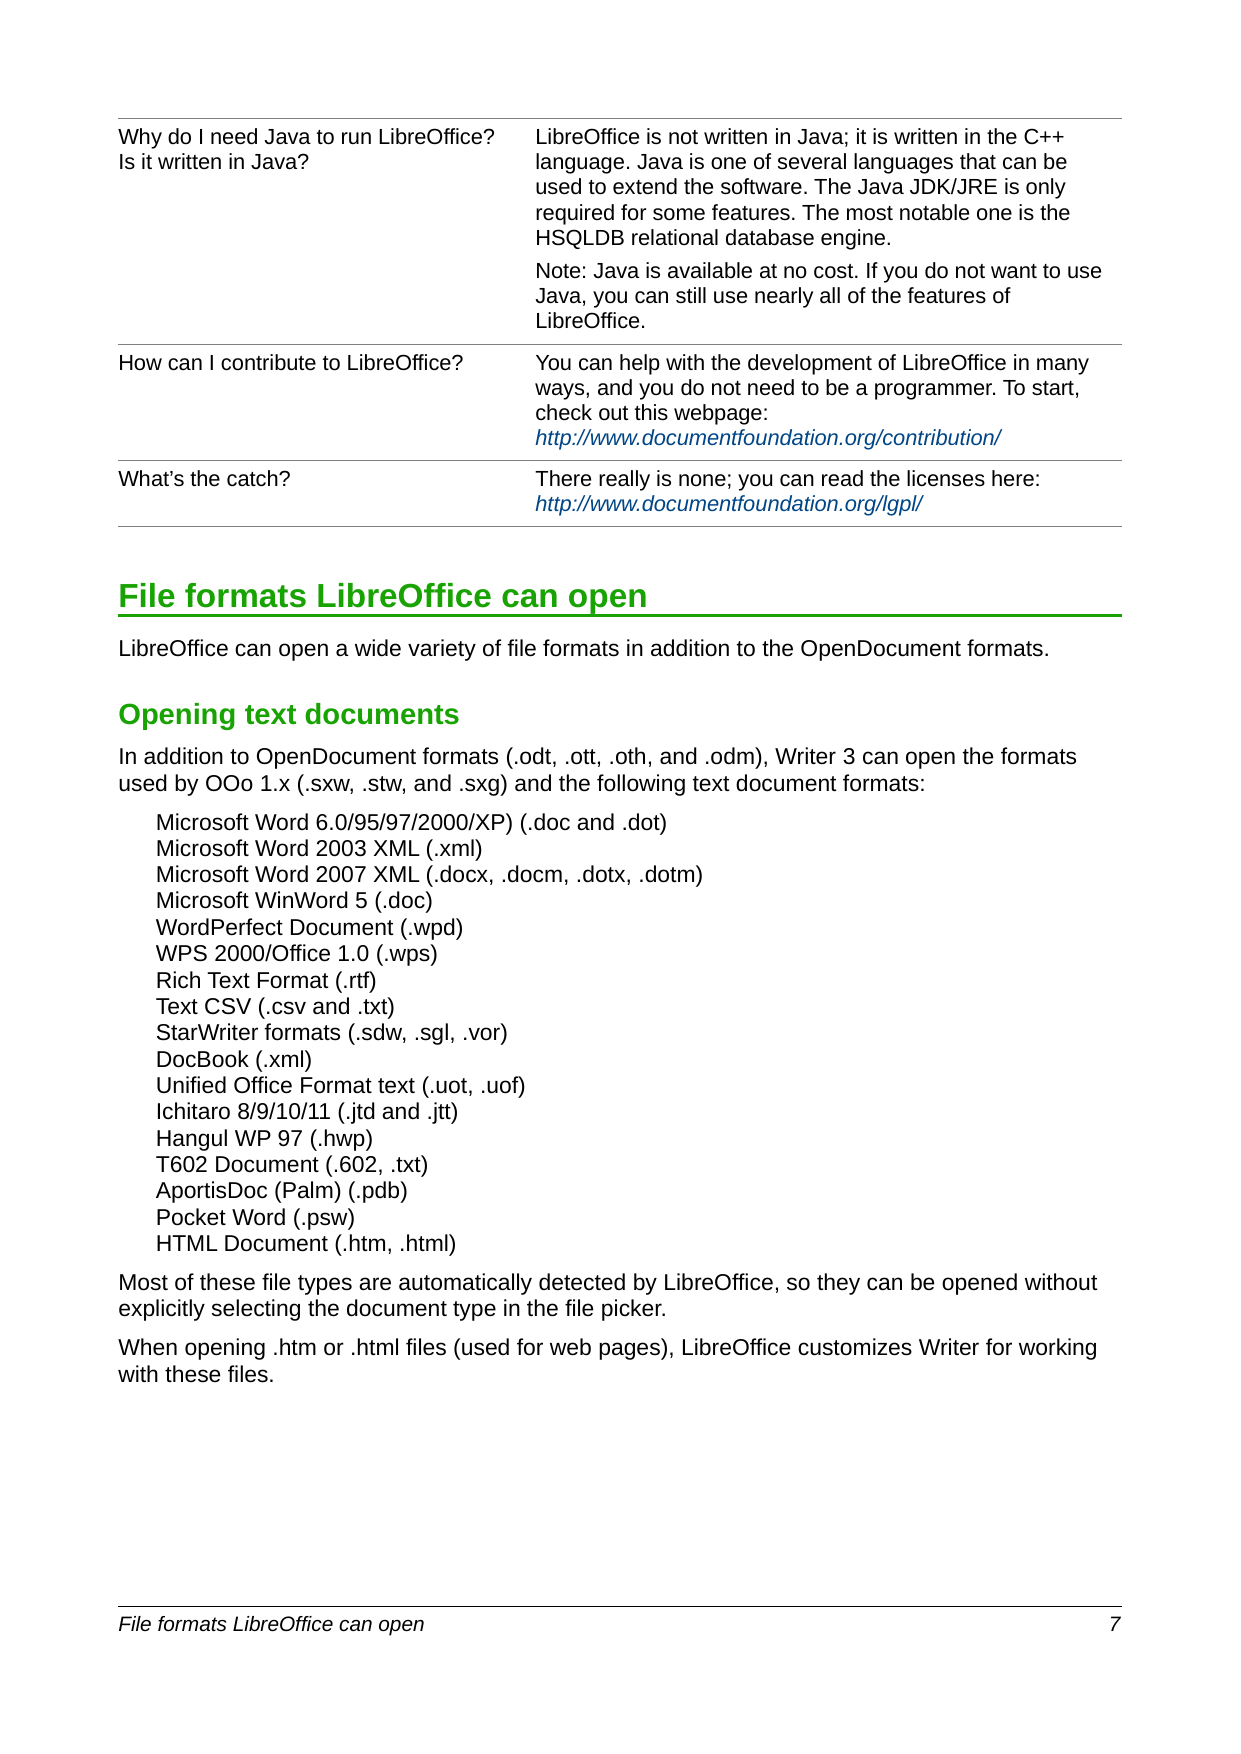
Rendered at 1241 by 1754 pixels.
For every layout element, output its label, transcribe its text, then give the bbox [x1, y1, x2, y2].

subtitle Opening text documents [118, 697, 1122, 731]
text Most of these file types are automatically detected by LibreOffice, so they can be opened without explicitly selecting the document type in the file picker. [118, 1269, 1122, 1322]
table_cell There really is none; you can read the licenses here: http://www.documentfoundation.org/lgpl/ [517, 461, 1122, 526]
table_cell Why do I need Java to run LibreOffice? Is it written in Java? [118, 119, 517, 343]
text When opening .htm or .html files (used for web pages), LibreOffice customizes Writer for working with these files. [118, 1334, 1122, 1387]
table_cell You can help with the development of LibreOffice in many ways, and you do not need to be a programmer. To start, check out this webpage: http://www.documentfoundation.org/contribution/ [517, 345, 1122, 460]
subtitle File formats LibreOffice can open [118, 576, 1122, 614]
table_cell What’s the catch? [118, 461, 517, 526]
text Microsoft Word 6.0/95/97/2000/XP) (.doc and .dot) Microsoft Word 2003 XML (.xml) Microsoft Word 2007 XML (.docx, .docm, .dotx, .dotm) Microsoft WinWord 5 (.doc) WordPerfect Document (.wpd) WPS 2000/Office 1.0 (.wps) Rich Text Format (.rtf) Text CSV (.csv and .txt) StarWriter formats (.sdw, .sgl, .vor) DocBook (.xml) Unified Office Format text (.uot, .uof) Ichitaro 8/9/10/11 (.jtd and .jtt) Hangul WP 97 (.hwp) T602 Document (.602, .txt) AportisDoc (Palm) (.pdb) Pocket Word (.psw) HTML Document (.htm, .html) [156, 808, 1122, 1256]
text In addition to OpenDocument formats (.odt, .ott, .oth, and .odm), Writer 3 can open the formats used by OOo 1.x (.sxw, .stw, and .sxg) and the following text document formats: [118, 743, 1122, 796]
text LibreOffice can open a wide variety of file formats in addition to the OpenDocument formats. [118, 635, 1122, 662]
table_cell LibreOffice is not written in Java; it is written in the C++ language. Java is one of several languages that can be used to extend the software. The Java JDK/JRE is only required for some features. The most notable one is the HSQLDB relational database engine. Note: Java is available at no cost. If you do not want to use Java, you can still use nearly all of the features of LibreOffice. [517, 119, 1122, 343]
table_cell How can I contribute to LibreOffice? [118, 345, 517, 460]
